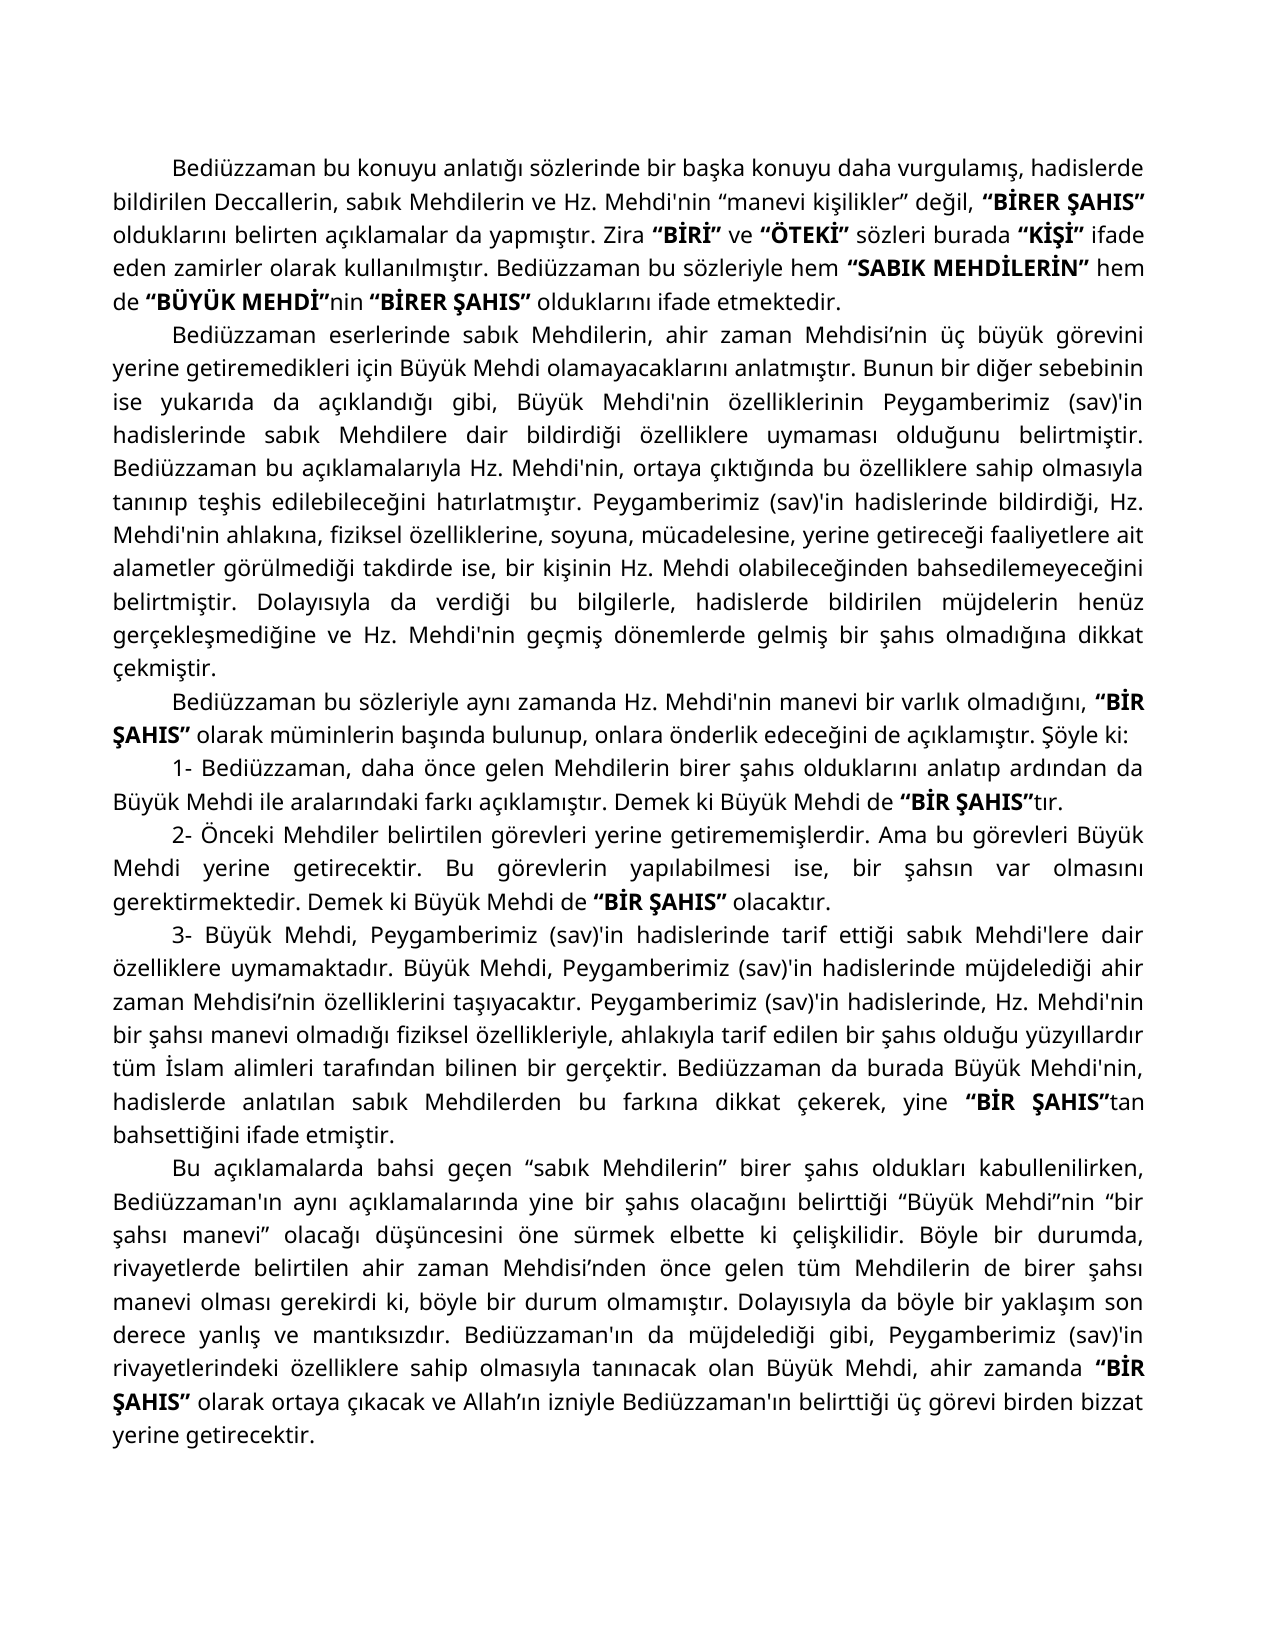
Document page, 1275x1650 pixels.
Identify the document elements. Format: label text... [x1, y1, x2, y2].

text Bediüzzaman eserlerinde sabık Mehdilerin, ahir zaman Mehdisi’nin üç büyük görevini yerine getiremedikleri için Büyük Mehdi olamayacaklarını anlatmıştır. Bunun bir diğer sebebinin ise yukarıda da açıklandığı gibi, Büyük Mehdi'nin özelliklerinin Peygamberimiz (sav)'in hadislerinde sabık Mehdilere dair bildirdiği özelliklere uymaması olduğunu belirtmiştir. Bediüzzaman bu açıklamalarıyla Hz. Mehdi'nin, ortaya çıktığında bu özelliklere sahip olmasıyla tanınıp teşhis edilebileceğini hatırlatmıştır. Peygamberimiz (sav)'in hadislerinde bildirdiği, Hz. Mehdi'nin ahlakına, fiziksel özelliklerine, soyuna, mücadelesine, yerine getireceği faaliyetlere ait alametler görülmediği takdirde ise, bir kişinin Hz. Mehdi olabileceğinden bahsedilemeyeceğini belirtmiştir. Dolayısıyla da verdiği bu bilgilerle, hadislerde bildirilen müjdelerin henüz gerçekleşmediğine ve Hz. Mehdi'nin geçmiş dönemlerde gelmiş bir şahıs olmadığına dikkat çekmiştir. [112, 317, 1145, 683]
text 1- Bediüzzaman, daha önce gelen Mehdilerin birer şahıs olduklarını anlatıp ardından da Büyük Mehdi ile aralarındaki farkı açıklamıştır. Demek ki Büyük Mehdi de “BİR ŞAHIS”tır. [112, 750, 1145, 817]
text Bediüzzaman bu konuyu anlatığı sözlerinde bir başka konuyu daha vurgulamış, hadislerde bildirilen Deccallerin, sabık Mehdilerin ve Hz. Mehdi'nin “manevi kişilikler” değil, “BİRER ŞAHIS” olduklarını belirten açıklamalar da yapmıştır. Zira “BİRİ” ve “ÖTEKİ” sözleri burada “KİŞİ” ifade eden zamirler olarak kullanılmıştır. Bediüzzaman bu sözleriyle hem “SABIK MEHDİLERİN” hem de “BÜYÜK MEHDİ”nin “BİRER ŞAHIS” olduklarını ifade etmektedir. [112, 150, 1145, 317]
text 2- Önceki Mehdiler belirtilen görevleri yerine getirememişlerdir. Ama bu görevleri Büyük Mehdi yerine getirecektir. Bu görevlerin yapılabilmesi ise, bir şahsın var olmasını gerektirmektedir. Demek ki Büyük Mehdi de “BİR ŞAHIS” olacaktır. [112, 817, 1145, 917]
text Bu açıklamalarda bahsi geçen “sabık Mehdilerin” birer şahıs oldukları kabullenilirken, Bediüzzaman'ın aynı açıklamalarında yine bir şahıs olacağını belirttiği “Büyük Mehdi”nin “bir şahsı manevi” olacağı düşüncesini öne sürmek elbette ki çelişkilidir. Böyle bir durumda, rivayetlerde belirtilen ahir zaman Mehdisi’nden önce gelen tüm Mehdilerin de birer şahsı manevi olması gerekirdi ki, böyle bir durum olmamıştır. Dolayısıyla da böyle bir yaklaşım son derece yanlış ve mantıksızdır. Bediüzzaman'ın da müjdelediği gibi, Peygamberimiz (sav)'in rivayetlerindeki özelliklere sahip olmasıyla tanınacak olan Büyük Mehdi, ahir zamanda “BİR ŞAHIS” olarak ortaya çıkacak ve Allah’ın izniyle Bediüzzaman'ın belirttiği üç görevi birden bizzat yerine getirecektir. [112, 1150, 1145, 1450]
text 3- Büyük Mehdi, Peygamberimiz (sav)'in hadislerinde tarif ettiği sabık Mehdi'lere dair özelliklere uymamaktadır. Büyük Mehdi, Peygamberimiz (sav)'in hadislerinde müjdelediği ahir zaman Mehdisi’nin özelliklerini taşıyacaktır. Peygamberimiz (sav)'in hadislerinde, Hz. Mehdi'nin bir şahsı manevi olmadığı fiziksel özellikleriyle, ahlakıyla tarif edilen bir şahıs olduğu yüzyıllardır tüm İslam alimleri tarafından bilinen bir gerçektir. Bediüzzaman da burada Büyük Mehdi'nin, hadislerde anlatılan sabık Mehdilerden bu farkına dikkat çekerek, yine “BİR ŞAHIS”tan bahsettiğini ifade etmiştir. [112, 917, 1145, 1150]
text Bediüzzaman bu sözleriyle aynı zamanda Hz. Mehdi'nin manevi bir varlık olmadığını, “BİR ŞAHIS” olarak müminlerin başında bulunup, onlara önderlik edeceğini de açıklamıştır. Şöyle ki: [112, 683, 1145, 750]
